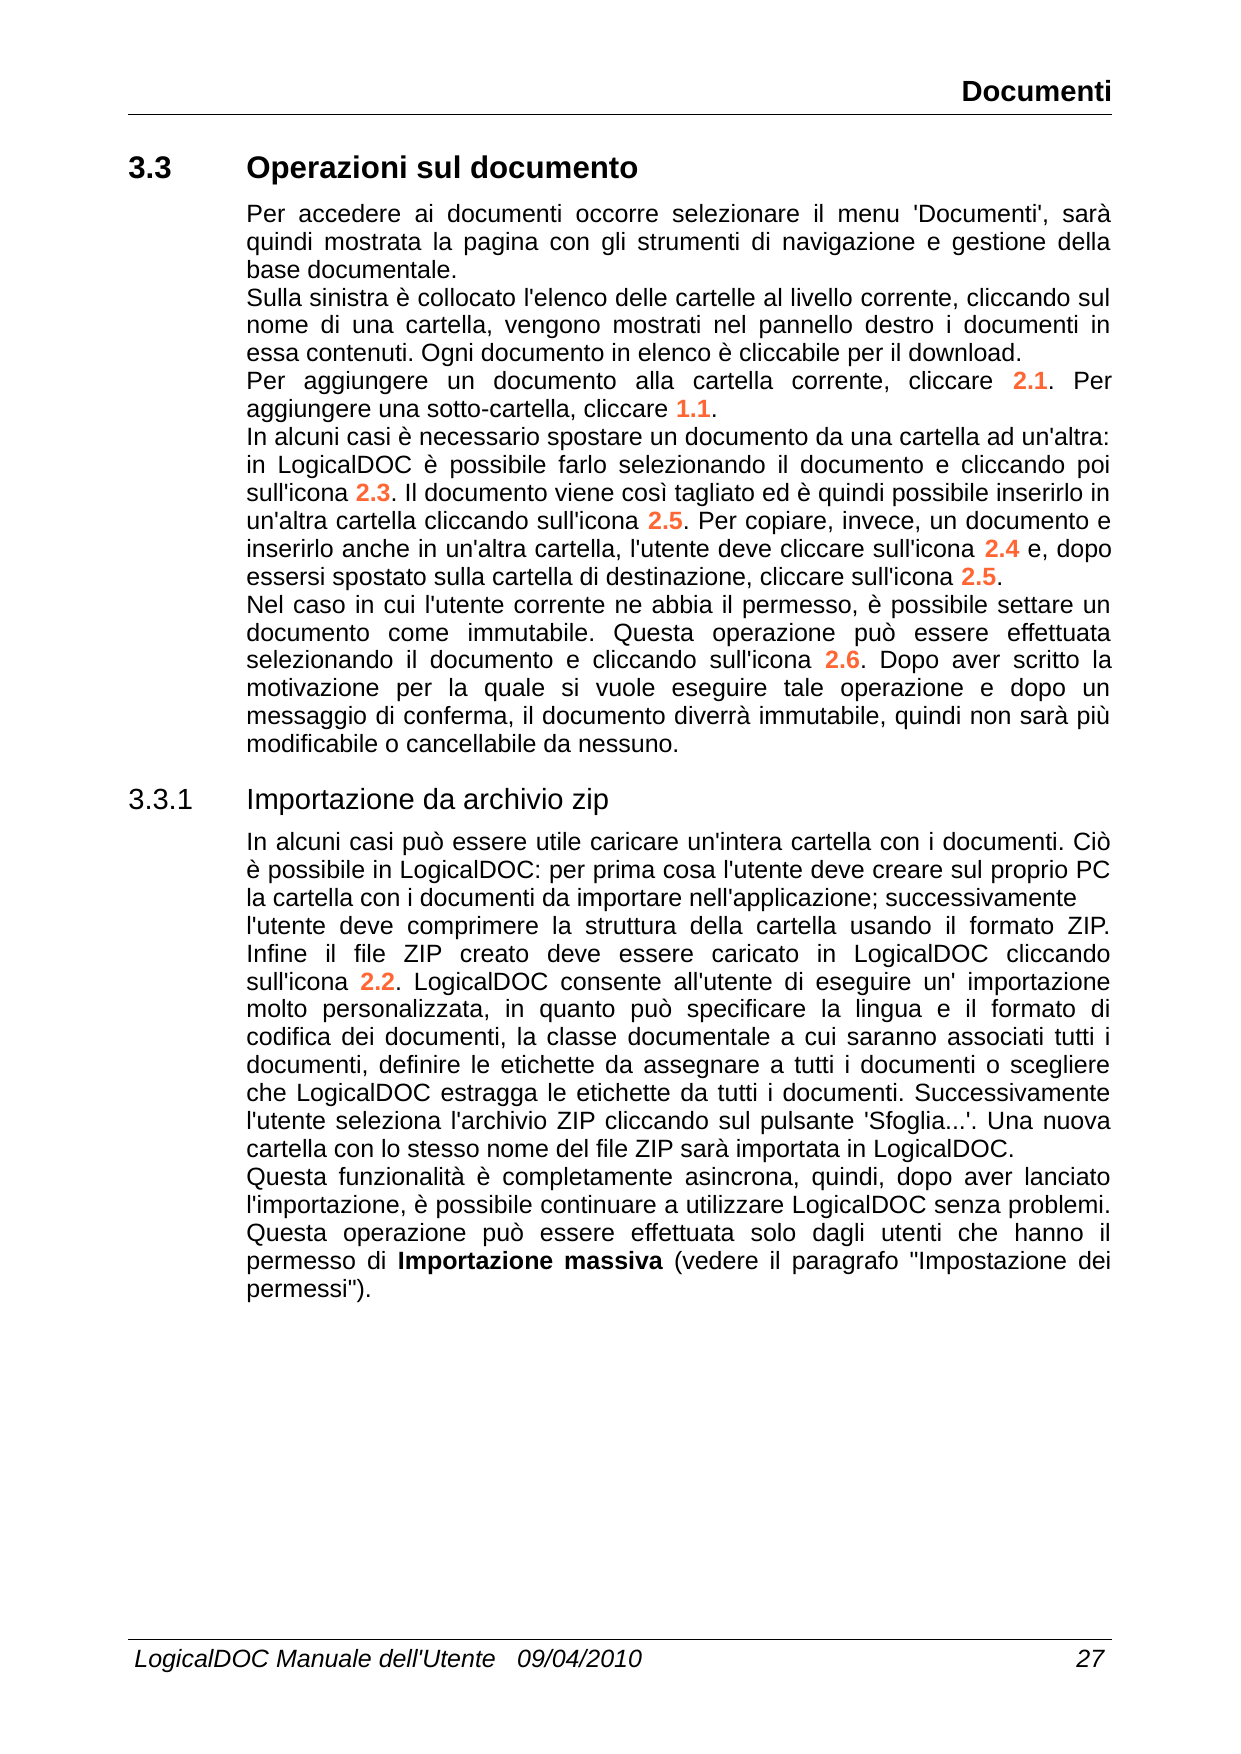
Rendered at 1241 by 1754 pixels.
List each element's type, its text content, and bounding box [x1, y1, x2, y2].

text In alcuni casi può essere utile caricare un'intera cartella con i documenti. Ciò è possibile in LogicalDOC: per prima cosa l'utente deve creare sul proprio PC la cartella con i documenti da importare nell'applicazione; successivamente [246, 828, 1112, 912]
text Per accedere ai documenti occorre selezionare il menu 'Documenti', sarà quindi mostrata la pagina con gli strumenti di navigazione e gestione della base documentale. [246, 200, 1112, 283]
subtitle Operazioni sul documento [128, 150, 1112, 185]
text l'utente deve comprimere la struttura della cartella usando il formato ZIP. Infine il file ZIP creato deve essere caricato in LogicalDOC cliccando sull'icona 2.2. LogicalDOC consente all'utente di eseguire un' importazione molto personalizzata, in quanto può specificare la lingua e il formato di codifica dei documenti, la classe documentale a cui saranno associati tutti i documenti, definire le etichette da assegnare a tutti i documenti o scegliere che LogicalDOC estragga le etichette da tutti i documenti. Successivamente l'utente seleziona l'archivio ZIP cliccando sul pulsante 'Sfoglia...'. Una nuova cartella con lo stesso nome del file ZIP sarà importata in LogicalDOC. [246, 912, 1112, 1163]
subtitle Importazione da archivio zip [128, 783, 1112, 815]
text Sulla sinistra è collocato l'elenco delle cartelle al livello corrente, cliccando sul nome di una cartella, vengono mostrati nel pannello destro i documenti in essa contenuti. Ogni documento in elenco è cliccabile per il download. [246, 283, 1112, 367]
text In alcuni casi è necessario spostare un documento da una cartella ad un'altra: in LogicalDOC è possibile farlo selezionando il documento e cliccando poi sull'icona 2.3. Il documento viene così tagliato ed è quindi possibile inserirlo in un'altra cartella cliccando sull'icona 2.5. Per copiare, invece, un documento e inserirlo anche in un'altra cartella, l'utente deve cliccare sull'icona 2.4 e, dopo essersi spostato sulla cartella di destinazione, cliccare sull'icona 2.5. [246, 423, 1112, 591]
text Nel caso in cui l'utente corrente ne abbia il permesso, è possibile settare un documento come immutabile. Questa operazione può essere effettuata selezionando il documento e cliccando sull'icona 2.6. Dopo aver scritto la motivazione per la quale si vuole eseguire tale operazione e dopo un messaggio di conferma, il documento diverrà immutabile, quindi non sarà più modificabile o cancellabile da nessuno. [246, 591, 1112, 758]
text Questa funzionalità è completamente asincrona, quindi, dopo aver lanciato l'importazione, è possibile continuare a utilizzare LogicalDOC senza problemi. Questa operazione può essere effettuata solo dagli utenti che hanno il permesso di Importazione massiva (vedere il paragrafo "Impostazione dei permessi"). [246, 1163, 1112, 1302]
text Per aggiungere un documento alla cartella corrente, cliccare 2.1. Per aggiungere una sotto-cartella, cliccare 1.1. [246, 367, 1112, 423]
